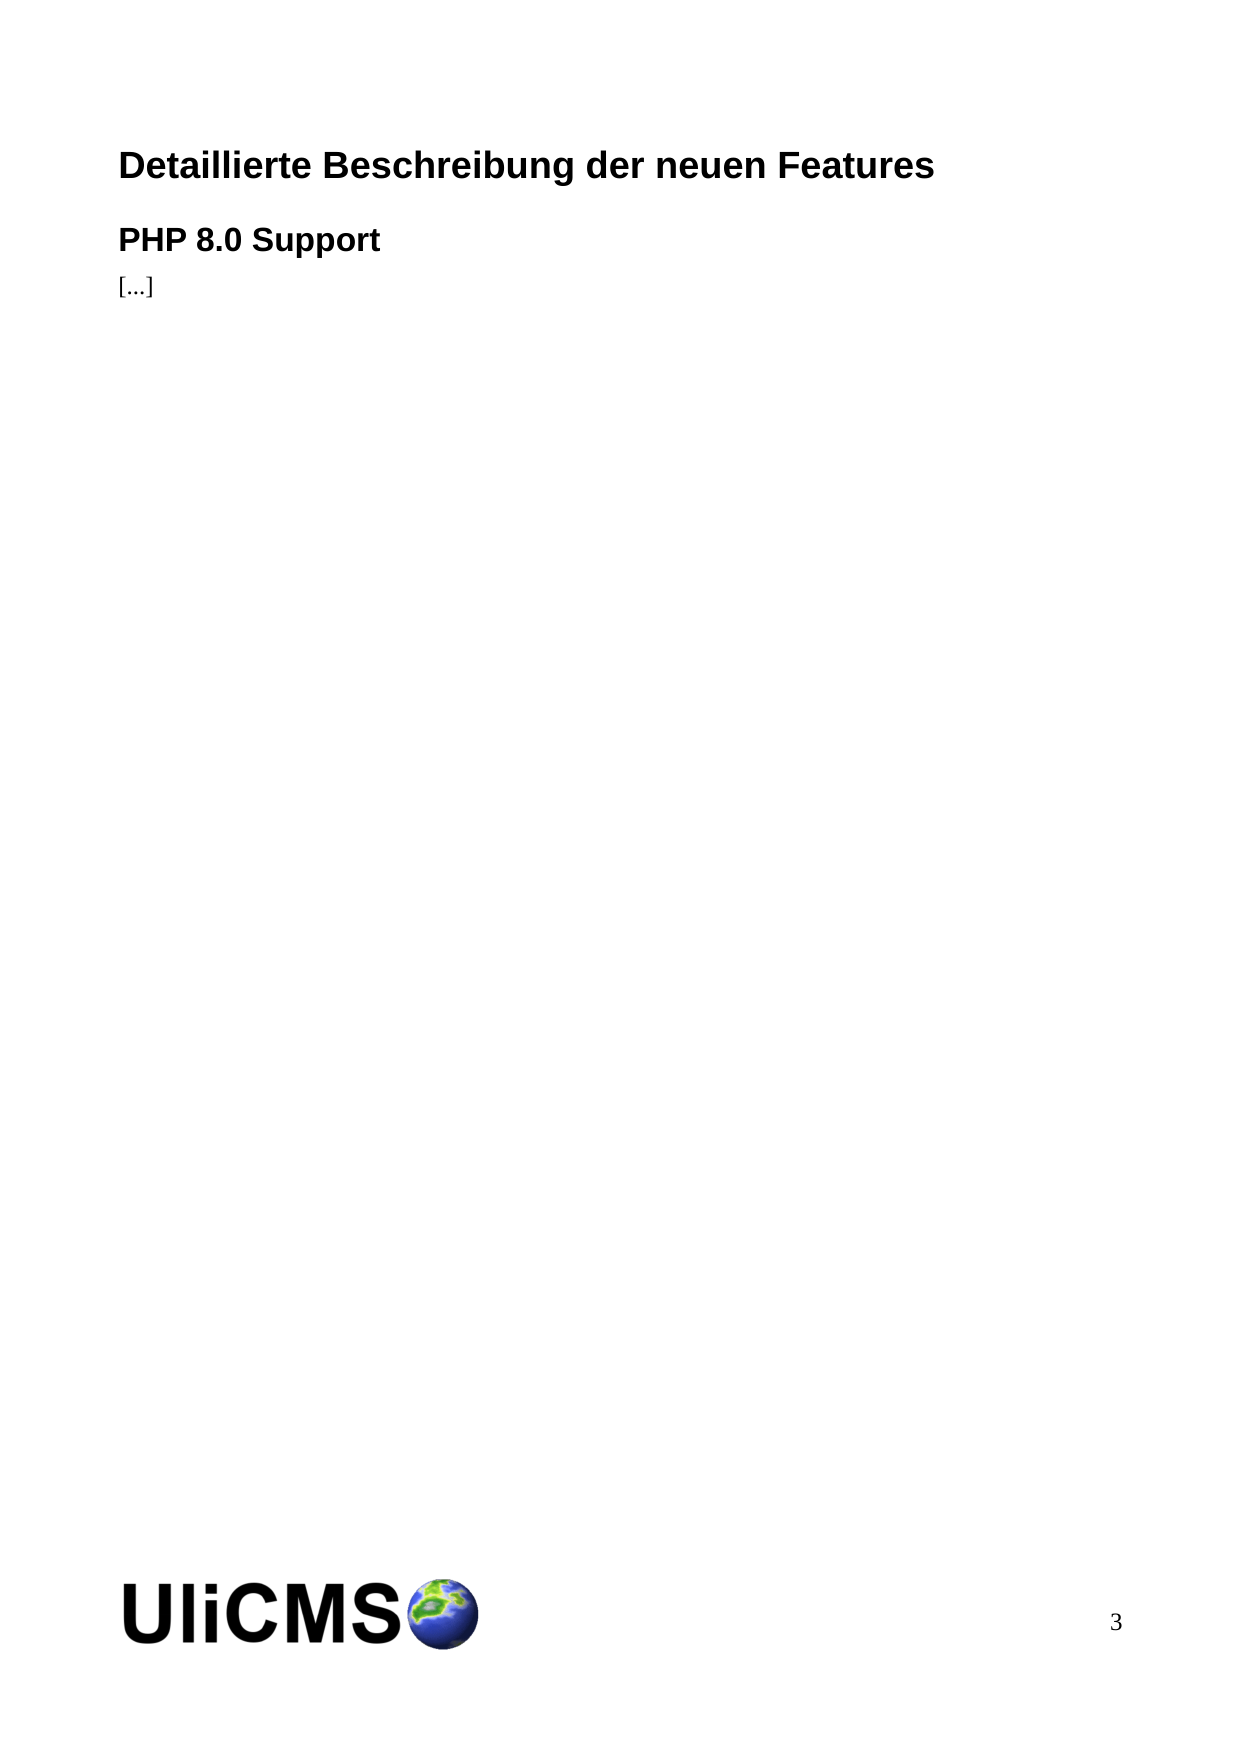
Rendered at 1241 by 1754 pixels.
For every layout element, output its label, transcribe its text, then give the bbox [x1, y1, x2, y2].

subtitle PHP 8.0 Support [118, 220, 1122, 259]
text [...] [118, 271, 1122, 300]
subtitle Detaillierte Beschreibung der neuen Features [118, 143, 1122, 187]
picture [118, 1578, 479, 1652]
